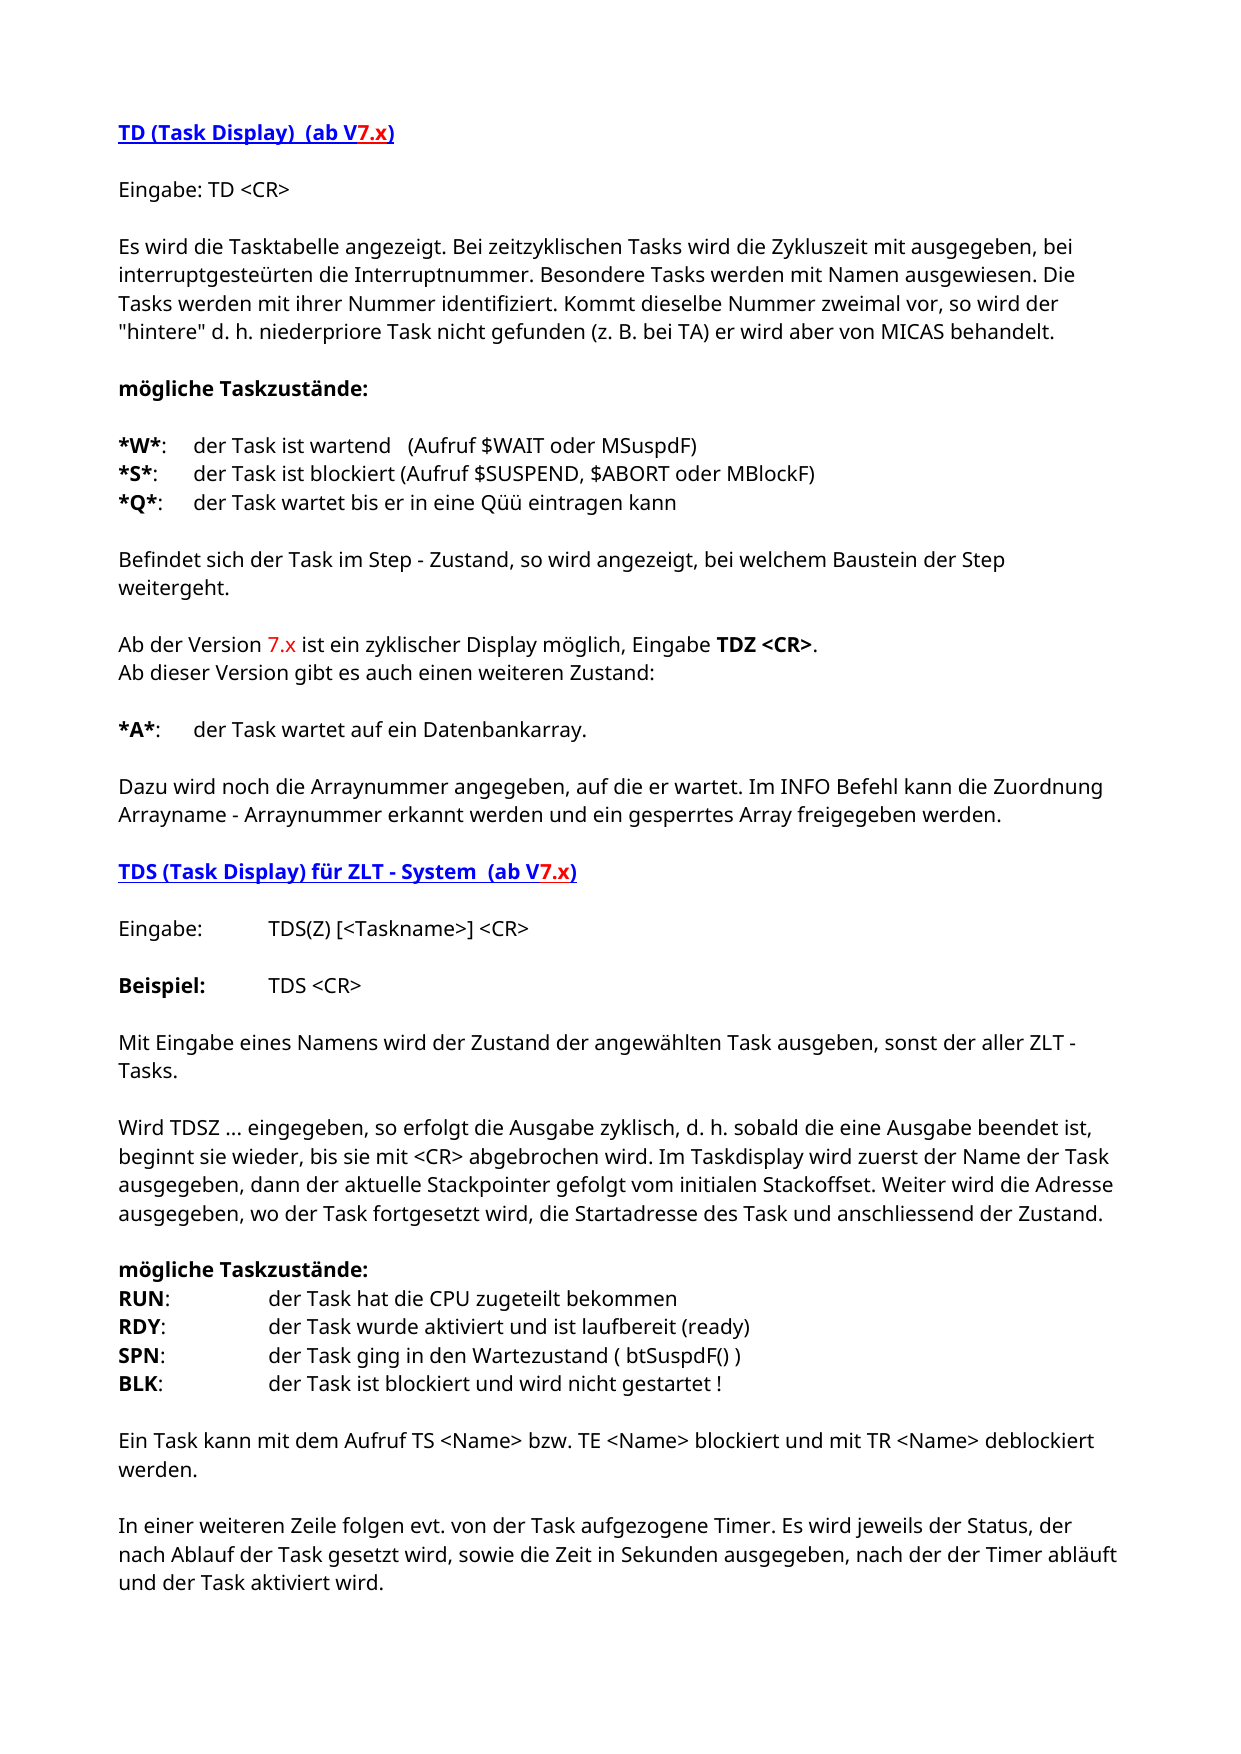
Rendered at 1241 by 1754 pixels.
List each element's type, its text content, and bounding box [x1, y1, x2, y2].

text *S*: der Task ist blockiert (Aufruf $SUSPEND, $ABORT oder MBlockF) [118, 459, 1122, 488]
text mögliche Taskzustände: [118, 1256, 1122, 1284]
text *A*: der Task wartet auf ein Datenbankarray. [118, 715, 1122, 744]
text In einer weiteren Zeile folgen evt. von der Task aufgezogene Timer. Es wird jeweils der Status, der nach Ablauf der Task gesetzt wird, sowie die Zeit in Sekunden ausgegeben, nach der der Timer abläuft und der Task aktiviert wird. [118, 1512, 1122, 1597]
text Ein Task kann mit dem Aufruf TS <Name> bzw. TE <Name> blockiert und mit TR <Name> deblockiert werden. [118, 1426, 1122, 1483]
text Wird TDSZ ... eingegeben, so erfolgt die Ausgabe zyklisch, d. h. sobald die eine Ausgabe beendet ist, beginnt sie wieder, bis sie mit <CR> abgebrochen wird. Im Taskdisplay wird zuerst der Name der Task ausgegeben, dann der aktuelle Stackpointer gefolgt vom initialen Stackoffset. Weiter wird die Adresse ausgegeben, wo der Task fortgesetzt wird, die Startadresse des Task und anschliessend der Zustand. [118, 1113, 1122, 1227]
text Es wird die Tasktabelle angezeigt. Bei zeitzyklischen Tasks wird die Zykluszeit mit ausgegeben, bei interruptgesteürten die Interruptnummer. Besondere Tasks werden mit Namen ausgewiesen. Die Tasks werden mit ihrer Nummer identifiziert. Kommt dieselbe Nummer zweimal vor, so wird der "hintere" d. h. niederpriore Task nicht gefunden (z. B. bei TA) er wird aber von MICAS behandelt. [118, 232, 1122, 346]
text RUN: der Task hat die CPU zugeteilt bekommen [118, 1284, 1122, 1312]
text *Q*: der Task wartet bis er in eine Qüü eintragen kann [118, 488, 1122, 516]
text Ab der Version 7.x ist ein zyklischer Display möglich, Eingabe TDZ <CR>. [118, 630, 1122, 658]
text RDY: der Task wurde aktiviert und ist laufbereit (ready) [118, 1312, 1122, 1341]
text TD (Task Display) (ab V7.x) [118, 118, 1122, 147]
text Befindet sich der Task im Step - Zustand, so wird angezeigt, bei welchem Baustein der Step weitergeht. [118, 545, 1122, 602]
text Eingabe: TDS(Z) [<Taskname>] <CR> [118, 914, 1122, 943]
text BLK: der Task ist blockiert und wird nicht gestartet ! [118, 1369, 1122, 1398]
text Eingabe: TD <CR> [118, 175, 1122, 203]
text mögliche Taskzustände: [118, 374, 1122, 402]
text TDS (Task Display) für ZLT - System (ab V7.x) [118, 857, 1122, 886]
text Dazu wird noch die Arraynummer angegeben, auf die er wartet. Im INFO Befehl kann die Zuordnung Arrayname - Arraynummer erkannt werden und ein gesperrtes Array freigegeben werden. [118, 772, 1122, 829]
text Beispiel: TDS <CR> [118, 971, 1122, 1000]
text Ab dieser Version gibt es auch einen weiteren Zustand: [118, 658, 1122, 687]
text SPN: der Task ging in den Wartezustand ( btSuspdF() ) [118, 1341, 1122, 1369]
text Mit Eingabe eines Namens wird der Zustand der angewählten Task ausgeben, sonst der aller ZLT - Tasks. [118, 1028, 1122, 1085]
text *W*: der Task ist wartend (Aufruf $WAIT oder MSuspdF) [118, 431, 1122, 459]
